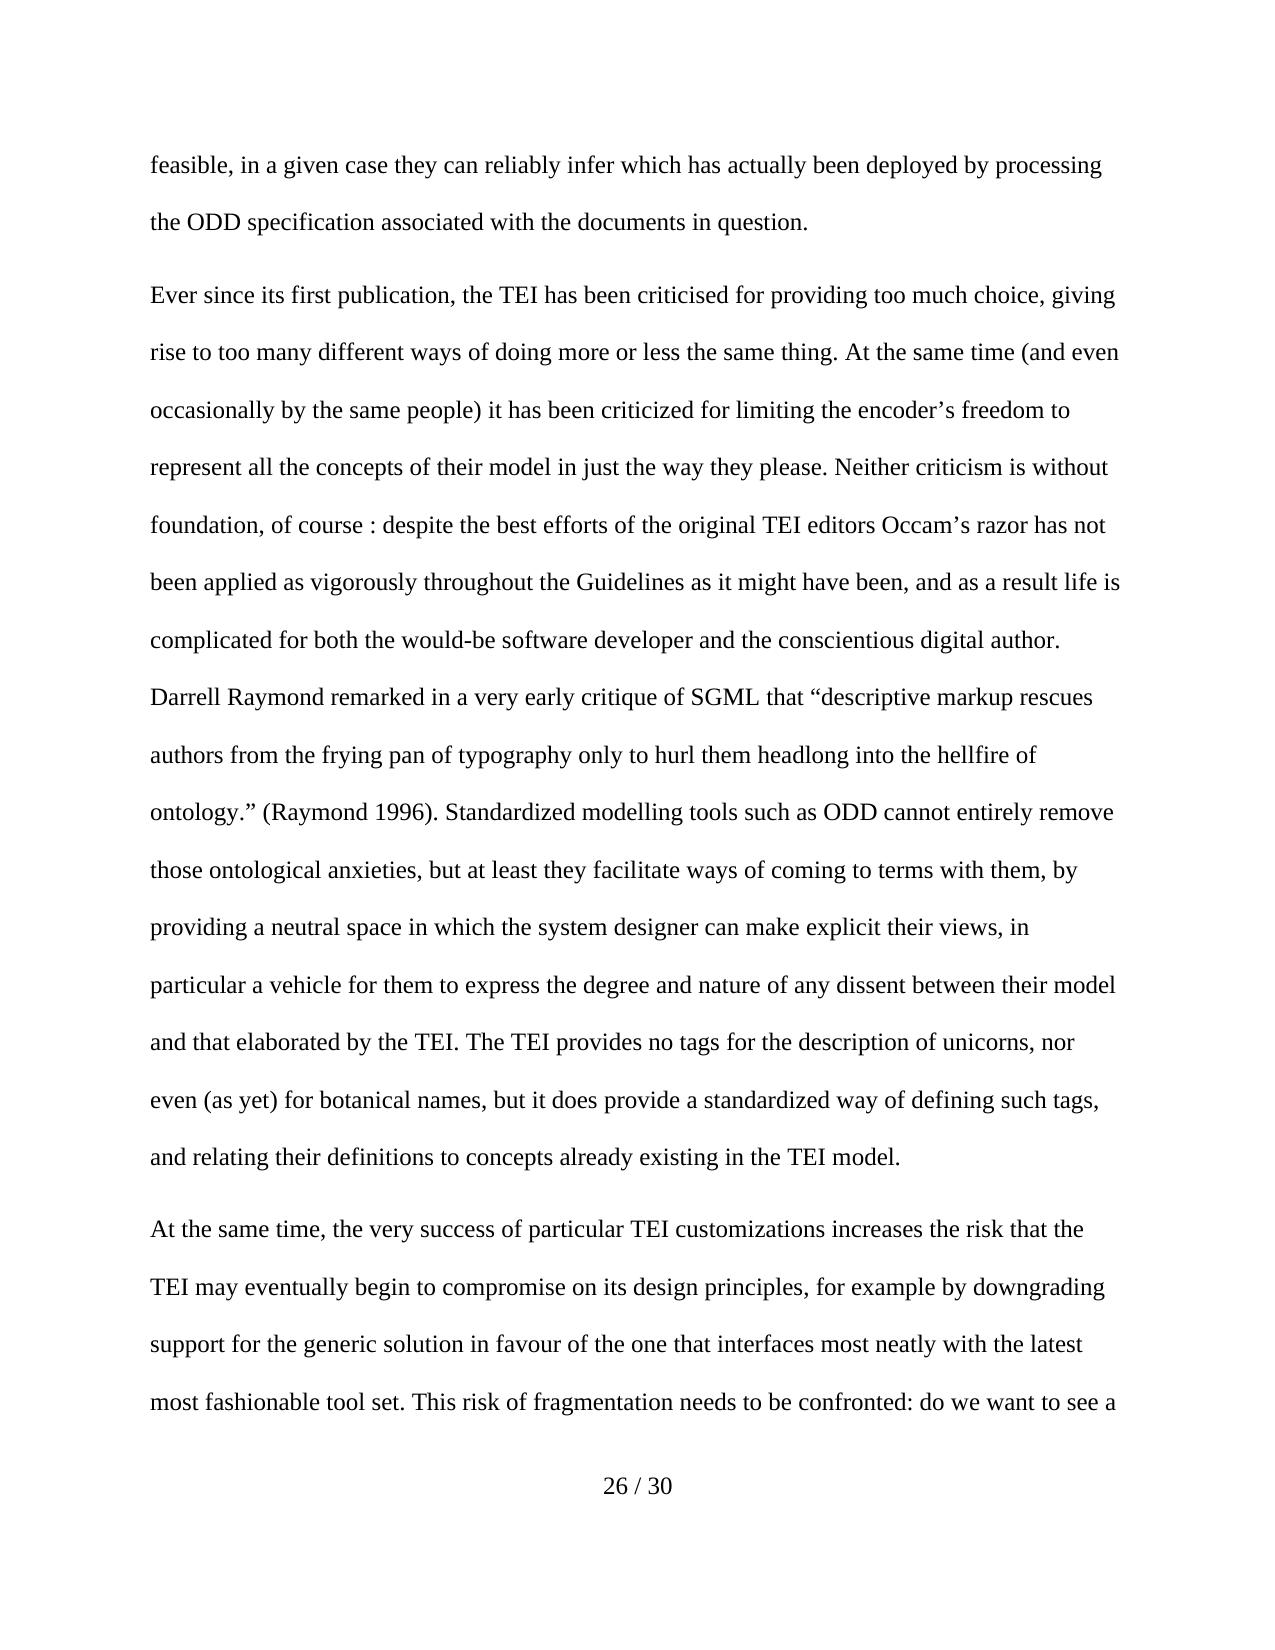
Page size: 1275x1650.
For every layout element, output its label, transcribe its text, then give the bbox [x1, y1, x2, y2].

text Ever since its first publication, the TEI has been criticised for providing too much choice, giving rise to too many different ways of doing more or less the same thing. At the same time (and even occasionally by the same people) it has been criticized for limiting the encoder’s freedom to represent all the concepts of their model in just the way they please. Neither criticism is without foundation, of course : despite the best efforts of the original TEI editors Occam’s razor has not been applied as vigorously throughout the Guidelines as it might have been, and as a result life is complicated for both the would-be software developer and the conscientious digital author. Darrell Raymond remarked in a very early critique of SGML that “descriptive markup rescues authors from the frying pan of typography only to hurl them headlong into the hellfire of ontology.” (Raymond 1996). Standardized modelling tools such as ODD cannot entirely remove those ontological anxieties, but at least they facilitate ways of coming to terms with them, by providing a neutral space in which the system designer can make explicit their views, in particular a vehicle for them to express the degree and nature of any dissent between their model and that elaborated by the TEI. The TEI provides no tags for the description of unicorns, nor even (as yet) for botanical names, but it does provide a standardized way of defining such tags, and relating their definitions to concepts already existing in the TEI model. [150, 280, 1125, 1171]
text feasible, in a given case they can reliably infer which has actually been deployed by processing the ODD specification associated with the documents in question. [150, 150, 1125, 236]
text At the same time, the very success of particular TEI customizations increases the risk that the TEI may eventually begin to compromise on its design principles, for example by downgrading support for the generic solution in favour of the one that interfaces most neatly with the latest most fashionable tool set. This risk of fragmentation needs to be confronted: do we want to see a [150, 1214, 1125, 1416]
